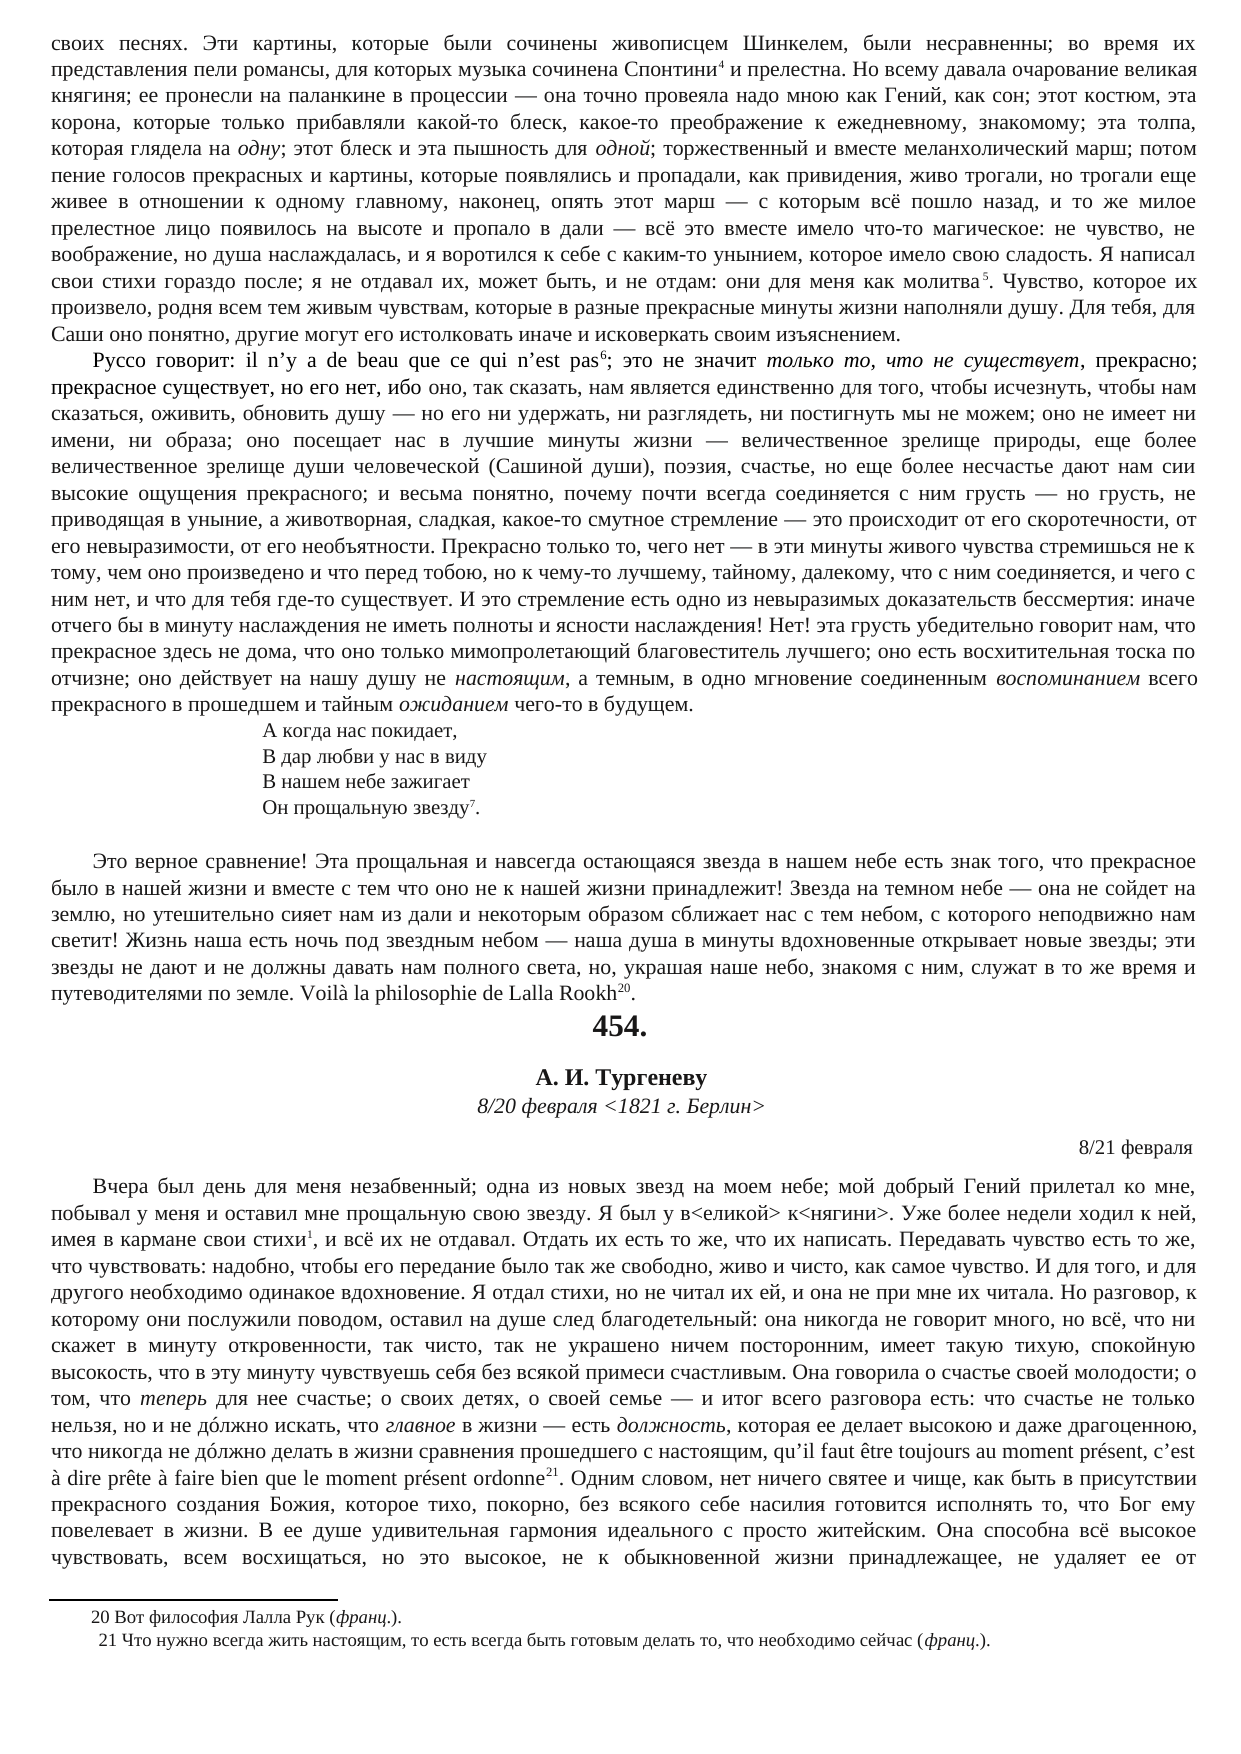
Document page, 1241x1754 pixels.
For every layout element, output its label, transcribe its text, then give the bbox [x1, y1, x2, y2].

text Он прощальную звезду7. [262, 795, 1200, 819]
text Вот философия Лалла Рук (франц.). [49, 1606, 1197, 1627]
text В дар любви у нас в виду [262, 744, 882, 768]
subtitle 454. [49, 1007, 1190, 1043]
text своих песнях. Эти картины, которые были сочинены живописцем Шинкелем, были несравненны; во время их представления пели романсы, для которых музыка сочинена Спонтини4 и прелестна. Но всему давала очарование великая княгиня; ее пронесли на паланкине в процессии — она точно провеяла надо мною как Гений, как сон; этот костюм, эта корона, которые только прибавляли какой-то блеск, какое-то преображение к ежедневному, знакомому; эта толпа, которая глядела на одну; этот блеск и эта пышность для одной; торжественный и вместе меланхолический марш; потом пение голосов прекрасных и картины, которые появлялись и пропадали, как привидения, живо трогали, но трогали еще живее в отношении к одному главному, наконец, опять этот марш — с которым всё пошло назад, и то же милое прелестное лицо появилось на высоте и пропало в дали — всё это вместе имело что-то магическое: не чувство, не воображение, но душа наслаждалась, и я воротился к себе с каким-то унынием, которое имело свою сладость. Я написал свои стихи гораздо после; я не отдавал их, может быть, и не отдам: они для меня как молитва5. Чувство, которое их произвело, родня всем тем живым чувствам, которые в разные прекрасные минуты жизни наполняли душу. Для тебя, для Саши оно понятно, другие могут его истолковать иначе и исковеркать своим изъяснением. [51, 29, 1198, 346]
text Руссо говорит: il n’y a de beau que ce qui n’est pas6; это не значит только то, что не существует, прекрасно; прекрасное существует, но его нет, ибо оно, так сказать, нам является единственно для того, чтобы исчезнуть, чтобы нам сказаться, оживить, обновить душу — но его ни удержать, ни разглядеть, ни постигнуть мы не можем; оно не имеет ни имени, ни образа; оно посещает нас в лучшие минуты жизни — величественное зрелище природы, еще более величественное зрелище души человеческой (Сашиной души), поэзия, счастье, но еще более несчастье дают нам сии высокие ощущения прекрасного; и весьма понятно, почему почти всегда соединяется с ним грусть — но грусть, не приводящая в уныние, а животворная, сладкая, какое-то смутное стремление — это происходит от его скоротечности, от его невыразимости, от его необъятности. Прекрасно только то, чего нет — в эти минуты живого чувства стремишься не к тому, чем оно произведено и что перед тобою, но к чему-то лучшему, тайному, далекому, что с ним соединяется, и чего с ним нет, и что для тебя где-то существует. И это стремление есть одно из невыразимых доказательств бессмертия: иначе отчего бы в минуту наслаждения не иметь полноты и ясности наслаждения! Нет! эта грусть убедительно говорит нам, что прекрасное здесь не дома, что оно только мимопролетающий благовеститель лучшего; оно есть восхитительная тоска по отчизне; оно действует на нашу душу не настоящим, а темным, в одно мгновение соединенным воспоминанием всего прекрасного в прошедшем и тайным ожиданием чего-то в будущем. [51, 347, 1198, 717]
text 8/20 февраля <1821 г. Берлин> [50, 1093, 1195, 1118]
text Вчера был день для меня незабвенный; одна из новых звезд на моем небе; мой добрый Гений прилетал ко мне, побывал у меня и оставил мне прощальную свою звезду. Я был у в<еликой> к<нягини>. Уже более недели ходил к ней, имея в кармане свои стихи1, и всё их не отдавал. Отдать их есть то же, что их написать. Передавать чувство есть то же, что чувствовать: надобно, чтобы его передание было так же свободно, живо и чисто, как самое чувство. И для того, и для другого необходимо одинакое вдохновение. Я отдал стихи, но не читал их ей, и она не при мне их читала. Но разговор, к которому они послужили поводом, оставил на душе след благодетельный: она никогда не говорит много, но всё, что ни скажет в минуту откровенности, так чисто, так не украшено ничем посторонним, имеет такую тихую, спокойную высокость, что в эту минуту чувствуешь себя без всякой примеси счастливым. Она говорила о счастье своей молодости; о том, что теперь для нее счастье; о своих детях, о своей семье — и итог всего разговора есть: что счастье не только нельзя, но и не дóлжно искать, что главное в жизни — есть должность, которая ее делает высокою и даже драгоценною, что никогда не дóлжно делать в жизни сравнения прошедшего с настоящим, qu’il faut être toujours au moment présent, c’est à dire prête à faire bien que le moment présent ordonne. Одним словом, нет ничего святее и чище, как быть в присутствии прекрасного создания Божия, которое тихо, покорно, без всякого себе насилия готовится исполнять то, что Бог ему повелевает в жизни. В ее душе удивительная гармония идеального с просто житейским. Она способна всё высокое чувствовать, всем восхищаться, но это высокое, не к обыкновенной жизни принадлежащее, не удаляет ее от [51, 1173, 1198, 1569]
text А. И. Тургеневу [51, 1063, 1192, 1091]
text Что нужно всегда жить настоящим, то есть всегда быть готовым делать то, что необходимо сейчас (франц.). [51, 1629, 1197, 1651]
text А когда нас покидает, [262, 718, 882, 742]
text В нашем небе зажигает [262, 769, 882, 793]
text 8/21 февраля [91, 1135, 1193, 1159]
text Это верное сравнение! Эта прощальная и навсегда остающаяся звезда в нашем небе есть знак того, что прекрасное было в нашей жизни и вместе с тем что оно не к нашей жизни принадлежит! Звезда на темном небе — она не сойдет на землю, но утешительно сияет нам из дали и некоторым образом сближает нас с тем небом, с которого неподвижно нам светит! Жизнь наша есть ночь под звездным небом — наша душа в минуты вдохновенные открывает новые звезды; эти звезды не дают и не должны давать нам полного света, но, украшая наше небо, знакомя с ним, служат в то же время и путеводителями по земле. Voilà la philosophie de Lalla Rookh. [51, 848, 1198, 1006]
